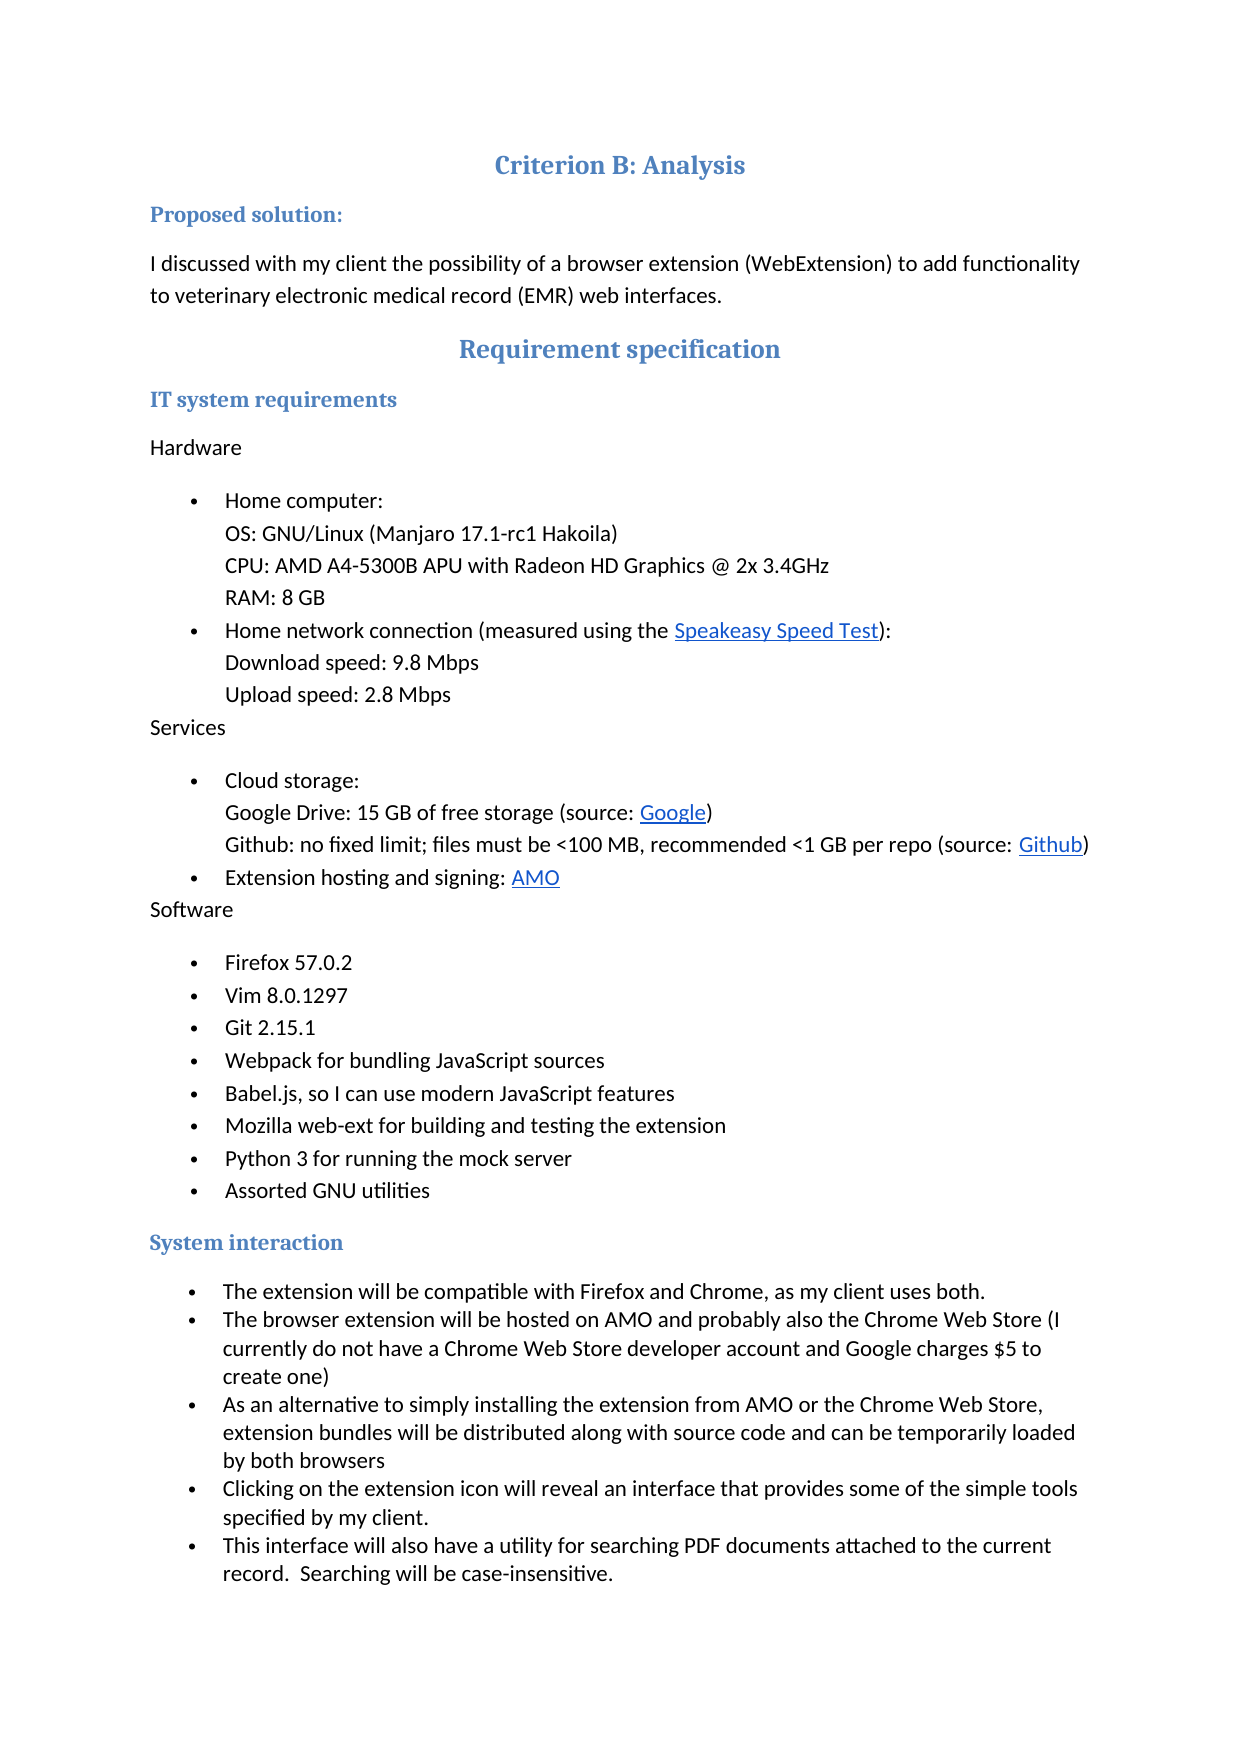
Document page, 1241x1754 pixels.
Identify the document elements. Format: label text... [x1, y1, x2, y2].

list Webpack for bundling JavaScript sources [187, 1046, 1090, 1074]
subtitle System interaction [150, 1230, 1090, 1256]
list Clicking on the extension icon will reveal an interface that provides some of the simple tools specified by my client. [185, 1474, 1090, 1531]
list As an alternative to simply installing the extension from AMO or the Chrome Web Store, extension bundles will be distributed along with source code and can be temporarily loaded by both browsers [185, 1390, 1090, 1474]
list Home network connection (measured using the Speakeasy Speed Test): Download speed: 9.8 Mbps Upload speed: 2.8 Mbps [187, 616, 1090, 708]
list The browser extension will be hosted on AMO and probably also the Chrome Web Store (I currently do not have a Chrome Web Store developer account and Google charges $5 to create one) [185, 1306, 1090, 1390]
text Hardware [150, 433, 1090, 462]
text Services [150, 713, 1090, 741]
subtitle Criterion B: Analysis [150, 150, 1090, 181]
text I discussed with my client the possibility of a browser extension (WebExtension) to add functionality to veterinary electronic medical record (EMR) web interfaces. [150, 249, 1090, 309]
subtitle Proposed solution: [150, 202, 1090, 228]
list Home computer: OS: GNU/Linux (Manjaro 17.1-rc1 Hakoila) CPU: AMD A4-5300B APU with Radeon HD Graphics @ 2x 3.4GHz RAM: 8 GB [187, 487, 1090, 612]
list Git 2.15.1 [187, 1013, 1090, 1042]
subtitle IT system requirements [150, 386, 1090, 413]
text Software [150, 895, 1090, 923]
list This interface will also have a utility for searching PDF documents attached to the current record. Searching will be case-insensitive. [185, 1531, 1090, 1587]
list Assorted GNU utilities [187, 1177, 1090, 1205]
list Firefox 57.0.2 [187, 948, 1090, 977]
list Babel.js, so I can use modern JavaScript features [187, 1079, 1090, 1107]
list The extension will be compatible with Firefox and Chrome, as my client uses both. [185, 1277, 1090, 1306]
subtitle Requirement specification [150, 334, 1090, 366]
list Extension hosting and signing: AMO [187, 863, 1090, 891]
list Cloud storage: Google Drive: 15 GB of free storage (source: Google) Github: no fixed limit; files must be <100 MB, recommended <1 GB per repo (source: Github) [187, 766, 1090, 858]
list Vim 8.0.1297 [187, 981, 1090, 1009]
list Mozilla web-ext for building and testing the extension [187, 1111, 1090, 1140]
list Python 3 for running the mock server [187, 1144, 1090, 1172]
